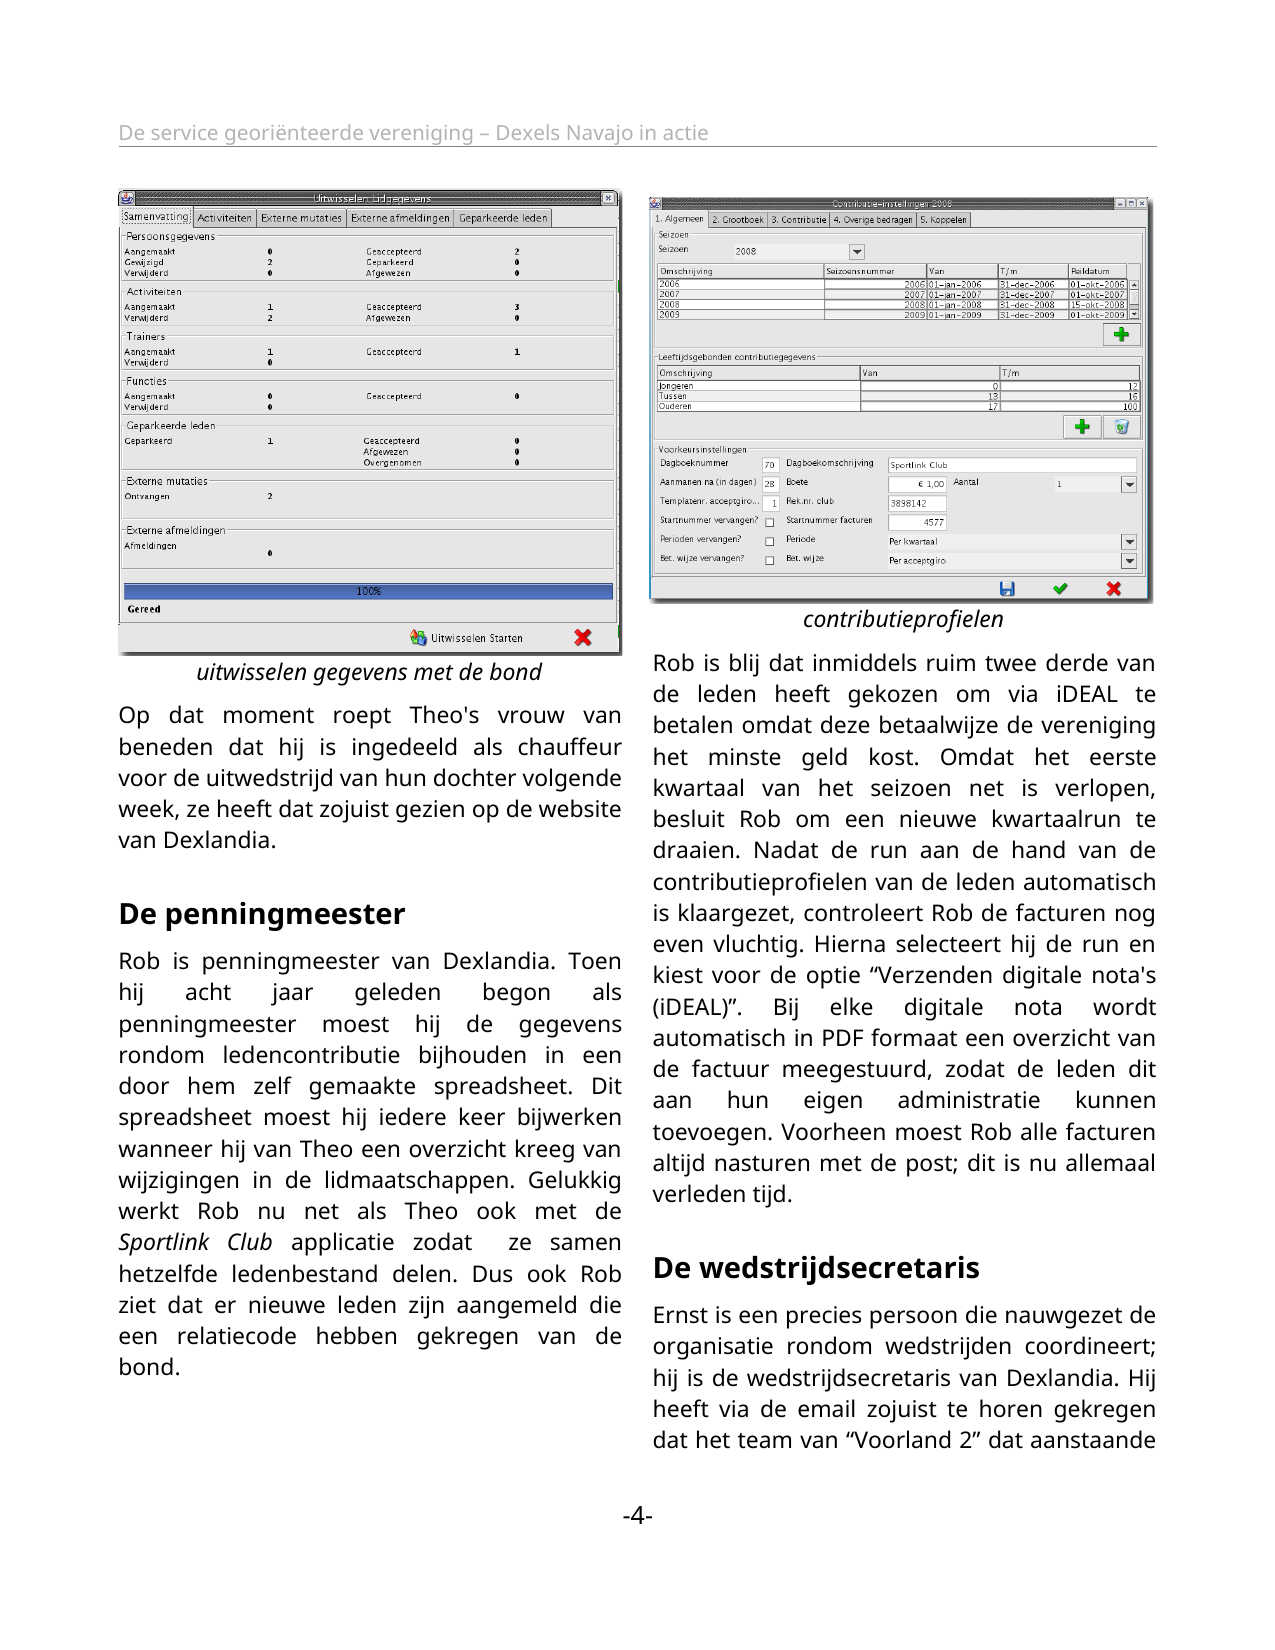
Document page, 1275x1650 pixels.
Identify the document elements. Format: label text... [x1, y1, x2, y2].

subtitle contributieprofielen [652, 176, 1157, 634]
text Rob is blij dat inmiddels ruim twee derde van de leden heeft gekozen om via iDEAL te betalen omdat deze betaalwijze de vereniging het minste geld kost. Omdat het eerste kwartaal van het seizoen net is verlopen, besluit Rob om een nieuwe kwartaalrun te draaien. Nadat de run aan de hand van de contributieprofielen van de leden automatisch is klaargezet, controleert Rob de facturen nog even vluchtig. Hierna selecteert hij de run en kiest voor de optie “Verzenden digitale nota's (iDEAL)”. Bij elke digitale nota wordt automatisch in PDF formaat een overzicht van de factuur meegestuurd, zodat de leden dit aan hun eigen administratie kunnen toevoegen. Voorheen moest Rob alle facturen altijd nasturen met de post; dit is nu allemaal verleden tijd. [652, 647, 1157, 1209]
subtitle uitwisselen gegevens met de bond [118, 656, 622, 687]
text Ernst is een precies persoon die nauwgezet de organisatie rondom wedstrijden coordineert; hij is de wedstrijdsecretaris van Dexlandia. Hij heeft via de email zojuist te horen gekregen dat het team van “Voorland 2” dat aanstaande [652, 1299, 1157, 1455]
subtitle [118, 176, 622, 188]
text Op dat moment roept Theo's vrouw van beneden dat hij is ingedeeld als chauffeur voor de uitwedstrijd van hun dochter volgende week, ze heeft dat zojuist gezien op de website van Dexlandia. [118, 699, 622, 855]
subtitle De penningmeester [118, 893, 622, 933]
picture [118, 188, 623, 656]
picture [649, 197, 1154, 604]
subtitle De wedstrijdsecretaris [652, 1247, 1157, 1287]
text Rob is penningmeester van Dexlandia. Toen hij acht jaar geleden begon als penningmeester moest hij de gegevens rondom ledencontributie bijhouden in een door hem zelf gemaakte spreadsheet. Dit spreadsheet moest hij iedere keer bijwerken wanneer hij van Theo een overzicht kreeg van wijzigingen in de lidmaatschappen. Gelukkig werkt Rob nu net als Theo ook met de Sportlink Club applicatie zodat ze samen hetzelfde ledenbestand delen. Dus ook Rob ziet dat er nieuwe leden zijn aangemeld die een relatiecode hebben gekregen van de bond. [118, 945, 622, 1383]
